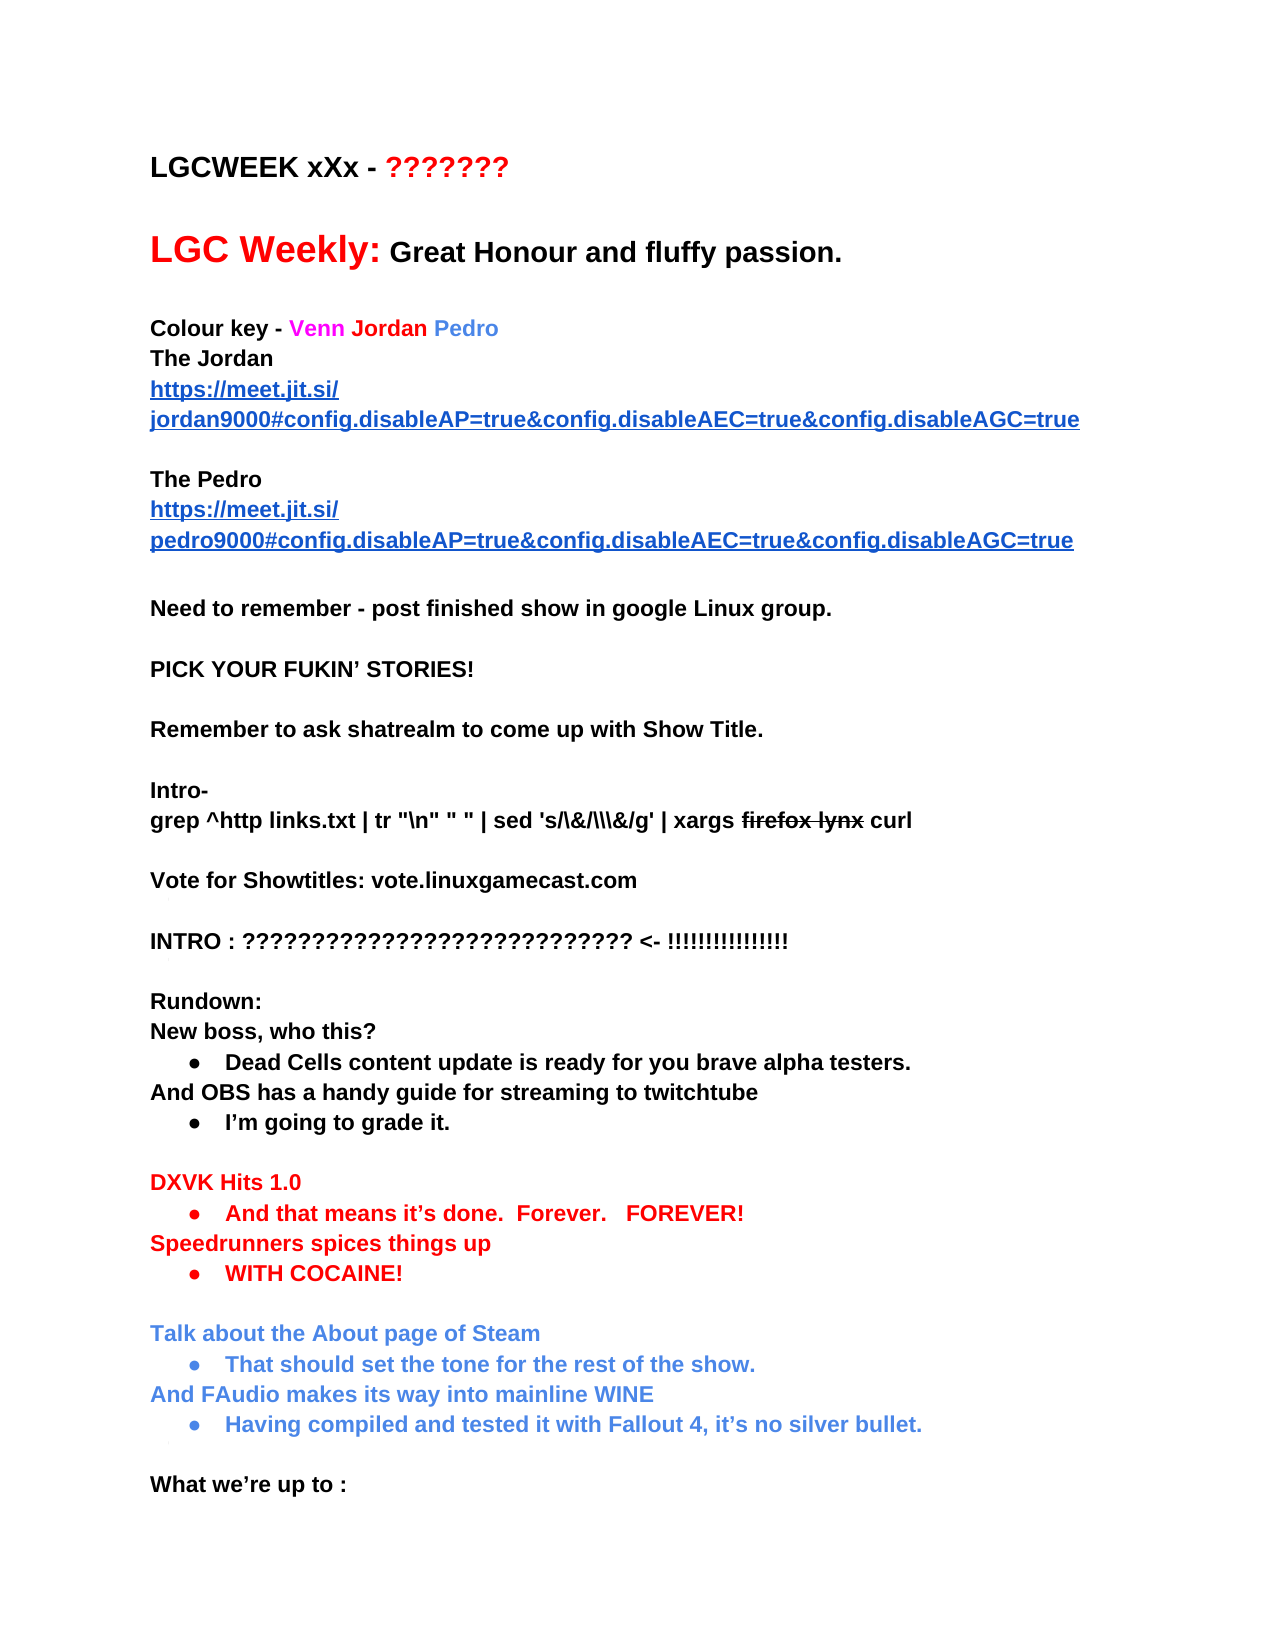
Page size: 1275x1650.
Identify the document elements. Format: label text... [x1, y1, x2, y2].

text The Jordan [150, 345, 1125, 372]
text https://meet.jit.si/pedro9000#config.disableAP=true&config.disableAEC=true&config.disableAGC=true [150, 496, 1125, 553]
list WITH COCAINE! [187, 1260, 1125, 1286]
text INTRO : ???????????????????????????? <- !!!!!!!!!!!!!!!! [150, 928, 1125, 954]
text DXVK Hits 1.0 [150, 1169, 1125, 1196]
text PICK YOUR FUKIN’ STORIES! [150, 656, 1125, 682]
text Remember to ask shatrealm to come up with Show Title. [150, 716, 1125, 743]
text What we’re up to : [150, 1471, 1125, 1498]
text The Pedro [150, 466, 1125, 493]
text https://meet.jit.si/jordan9000#config.disableAP=true&config.disableAEC=true&config.disableAGC=true [150, 376, 1125, 432]
list And that means it’s done. Forever. FOREVER! [187, 1199, 1125, 1226]
text Rundown: [150, 988, 1125, 1014]
list That should set the tone for the rest of the show. [187, 1351, 1125, 1377]
text Colour key - Venn Jordan Pedro [150, 315, 1125, 342]
text Talk about the About page of Steam [150, 1320, 1125, 1347]
text Need to remember - post finished show in google Linux group. [150, 595, 1125, 622]
text New boss, who this? [150, 1018, 1125, 1045]
text And FAudio makes its way into mainline WINE [150, 1381, 1125, 1407]
text Speedrunners spices things up [150, 1230, 1125, 1256]
text Intro- [150, 777, 1125, 803]
text grep ^http links.txt | tr "\n" " " | sed 's/\&/\\\&/g' | xargs firefox lynx curl [150, 807, 1125, 833]
list Having compiled and tested it with Fallout 4, it’s no silver bullet. [187, 1411, 1125, 1437]
text Vote for Showtitles: vote.linuxgamecast.com [150, 867, 1125, 894]
list I’m going to grade it. [187, 1109, 1125, 1135]
list Dead Cells content update is ready for you brave alpha testers. [187, 1048, 1125, 1075]
text And OBS has a handy guide for streaming to twitchtube [150, 1079, 1125, 1105]
text LGCWEEK xXx - ??????? [150, 150, 1125, 183]
text LGC Weekly: Great Honour and fluffy passion. [150, 227, 1125, 270]
